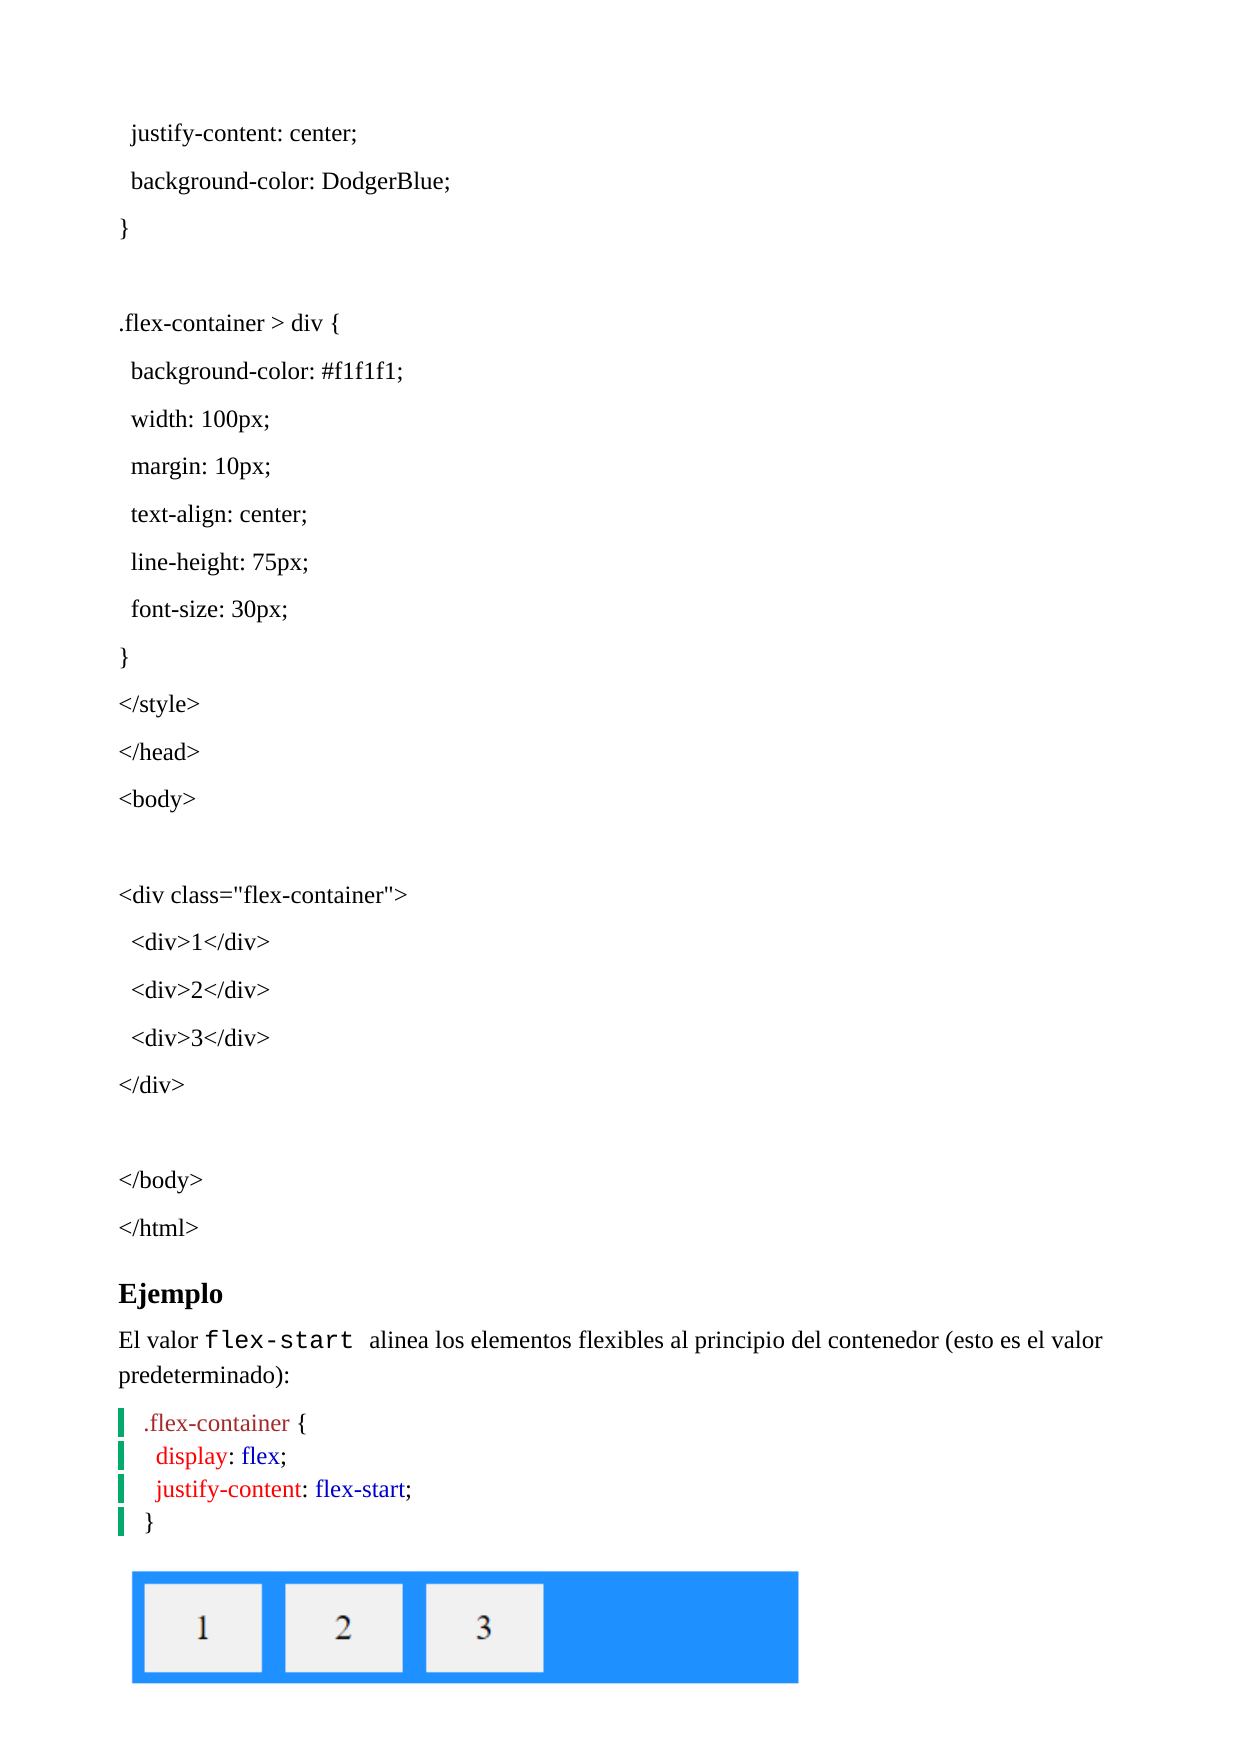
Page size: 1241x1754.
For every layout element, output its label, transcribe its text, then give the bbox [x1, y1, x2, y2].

text </style> [118, 689, 1122, 718]
text </html> [118, 1213, 1122, 1242]
text </head> [118, 737, 1122, 766]
text .flex-container { display: flex; justify-content: flex-start; } [118, 1408, 1122, 1536]
picture [123, 1559, 805, 1693]
text background-color: DodgerBlue; [118, 166, 1122, 194]
text .flex-container > div { [118, 308, 1122, 337]
text El valor flex-start alinea los elementos flexibles al principio del contenedor (esto es el valor predeterminado): [118, 1325, 1122, 1389]
text margin: 10px; [118, 451, 1122, 480]
text } [118, 213, 1122, 242]
text <div>3</div> [118, 1023, 1122, 1051]
text font-size: 30px; [118, 594, 1122, 623]
text } [118, 642, 1122, 671]
text <div>2</div> [118, 975, 1122, 1004]
text text-align: center; [118, 499, 1122, 528]
text justify-content: center; [118, 118, 1122, 147]
text line-height: 75px; [118, 547, 1122, 575]
text </body> [118, 1165, 1122, 1194]
text width: 100px; [118, 404, 1122, 432]
text background-color: #f1f1f1; [118, 356, 1122, 385]
subtitle Ejemplo [118, 1276, 1122, 1310]
text </div> [118, 1070, 1122, 1099]
text <div class="flex-container"> [118, 880, 1122, 908]
text <body> [118, 784, 1122, 813]
text <div>1</div> [118, 927, 1122, 956]
